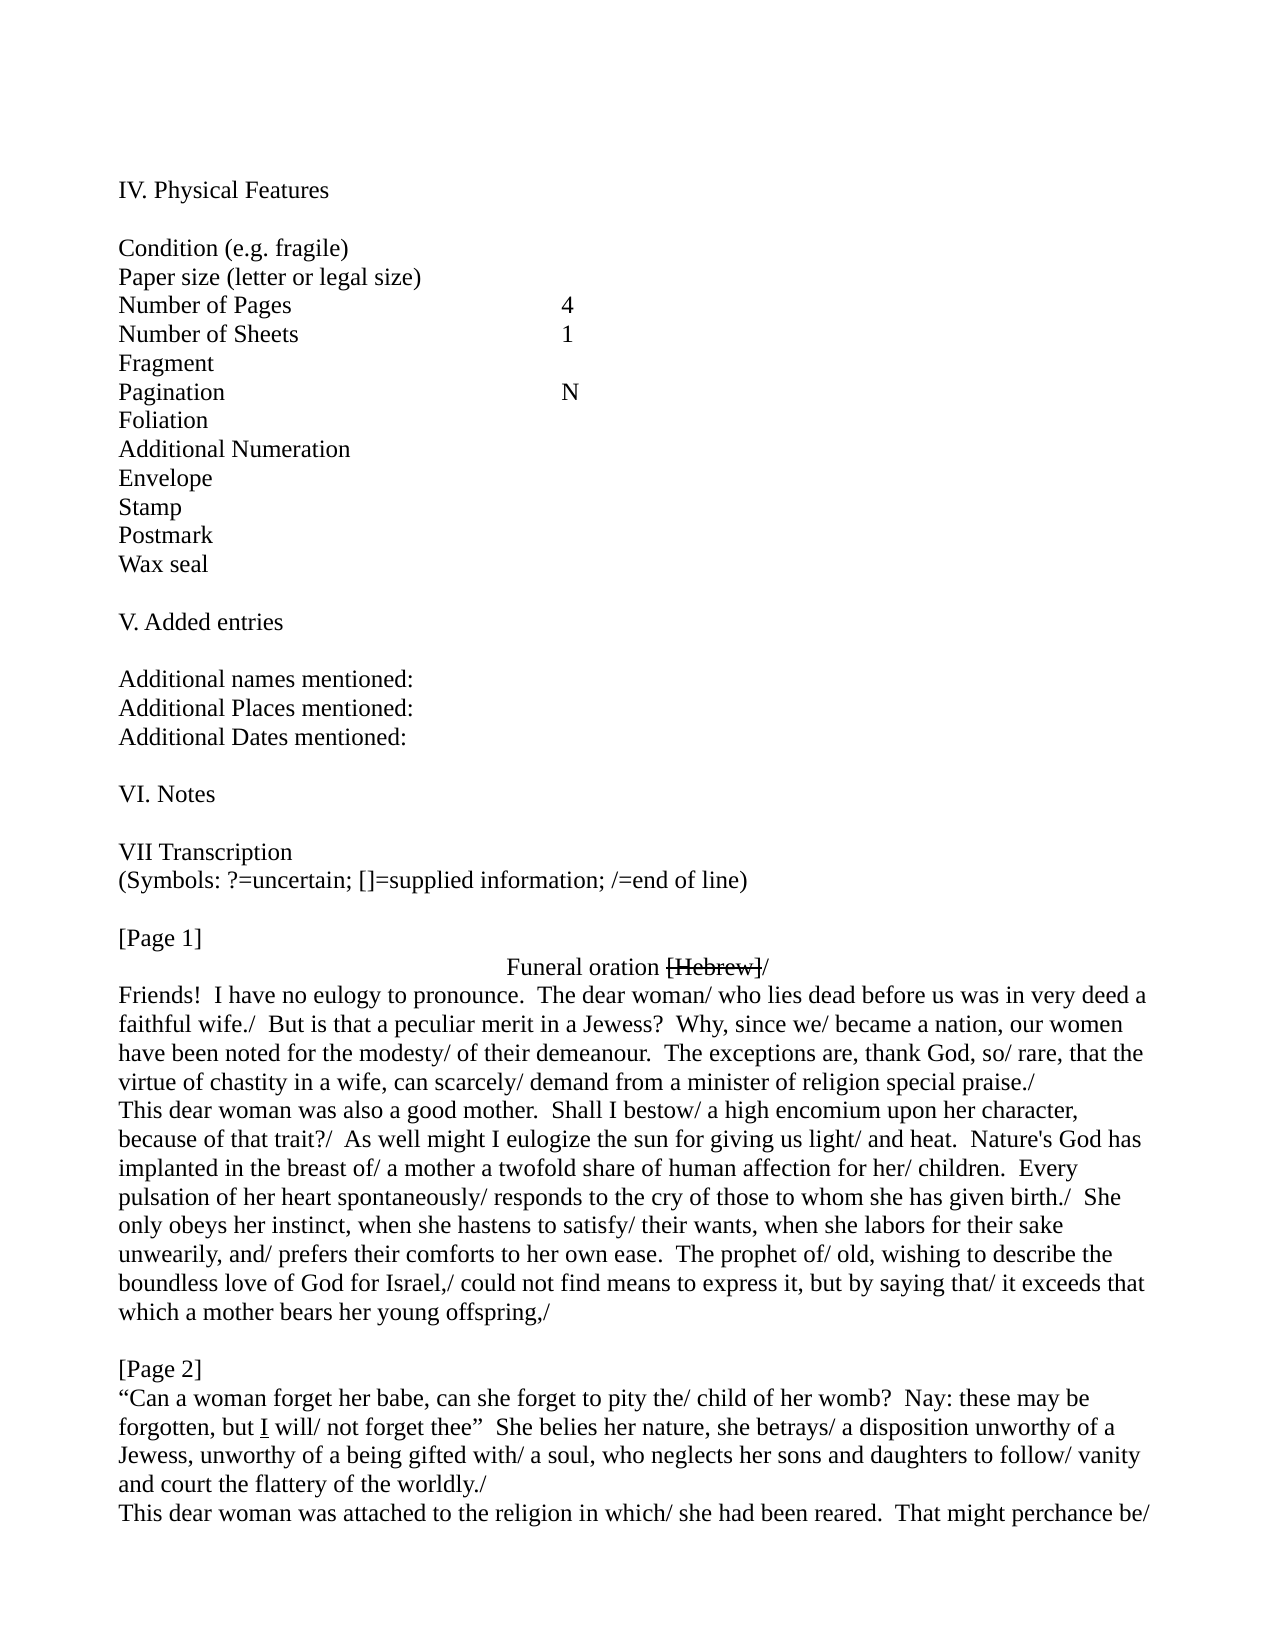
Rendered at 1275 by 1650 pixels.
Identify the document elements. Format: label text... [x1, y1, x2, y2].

text Foliation [118, 406, 1157, 434]
text VII Transcription [118, 837, 1157, 866]
text Wax seal [118, 549, 1157, 578]
text IV. Physical Features [118, 176, 1157, 204]
text (Symbols: ?=uncertain; []=supplied information; /=end of line) [118, 866, 1157, 894]
text Friends! I have no eulogy to pronounce. The dear woman/ who lies dead before us was in very deed a faithful wife./ But is that a peculiar merit in a Jewess? Why, since we/ became a nation, our women have been noted for the modesty/ of their demeanour. The exceptions are, thank God, so/ rare, that the virtue of chastity in a wife, can scarcely/ demand from a minister of religion special praise./ [118, 981, 1157, 1096]
text Additional Numeration [118, 434, 1157, 463]
text Additional names mentioned: [118, 664, 1157, 693]
text Additional Places mentioned: [118, 693, 1157, 722]
text Postma rk [118, 521, 1157, 549]
text V. Added entries [118, 607, 1157, 636]
text Paper size (letter or legal size) [118, 262, 1157, 291]
text VI. Notes [118, 779, 1157, 808]
text [Page 2] [118, 1354, 1157, 1383]
text Condition (e.g. fragile) [118, 233, 1157, 262]
text Funeral oration [Hebrew]/ [118, 952, 1157, 981]
text “Can a woman forget her babe, can she forget to pity the/ child of her womb? Nay: these may be forgotten, but I will/ not forget thee” She belies her nature, she betrays/ a disposition unworthy of a Jewess, unworthy of a being gifted with/ a soul, who neglects her sons and daughters to follow/ vanity and court the flattery of the worldly./ [118, 1383, 1157, 1498]
text Envelope [118, 463, 1157, 492]
text This dear woman was attached to the religion in which/ she had been reared. That might perchance be/ [118, 1498, 1157, 1527]
text Number of Sheets 1 [118, 319, 1157, 348]
text This dear woman was also a good mother. Shall I bestow/ a high encomium upon her character, because of that trait?/ As well might I eulogize the sun for giving us light/ and heat. Nature's God has implanted in the breast of/ a mother a twofold share of human affection for her/ children. Every pulsation of her heart spontaneously/ responds to the cry of those to whom she has given birth./ She only obeys her instinct, when she hastens to satisfy/ their wants, when she labors for their sake unwearily, and/ prefers their comforts to her own ease. The prophet of/ old, wishing to describe the boundless love of God for Israel,/ could not find means to express it, but by saying that/ it exceeds that which a mother bears her young offspring,/ [118, 1096, 1157, 1326]
text Number of Pages 4 [118, 291, 1157, 319]
text Additional Dates mentioned: [118, 722, 1157, 751]
text Fragment [118, 348, 1157, 377]
text Stamp [118, 492, 1157, 521]
text [Page 1] [118, 923, 1157, 952]
text Pagination N [118, 377, 1157, 406]
